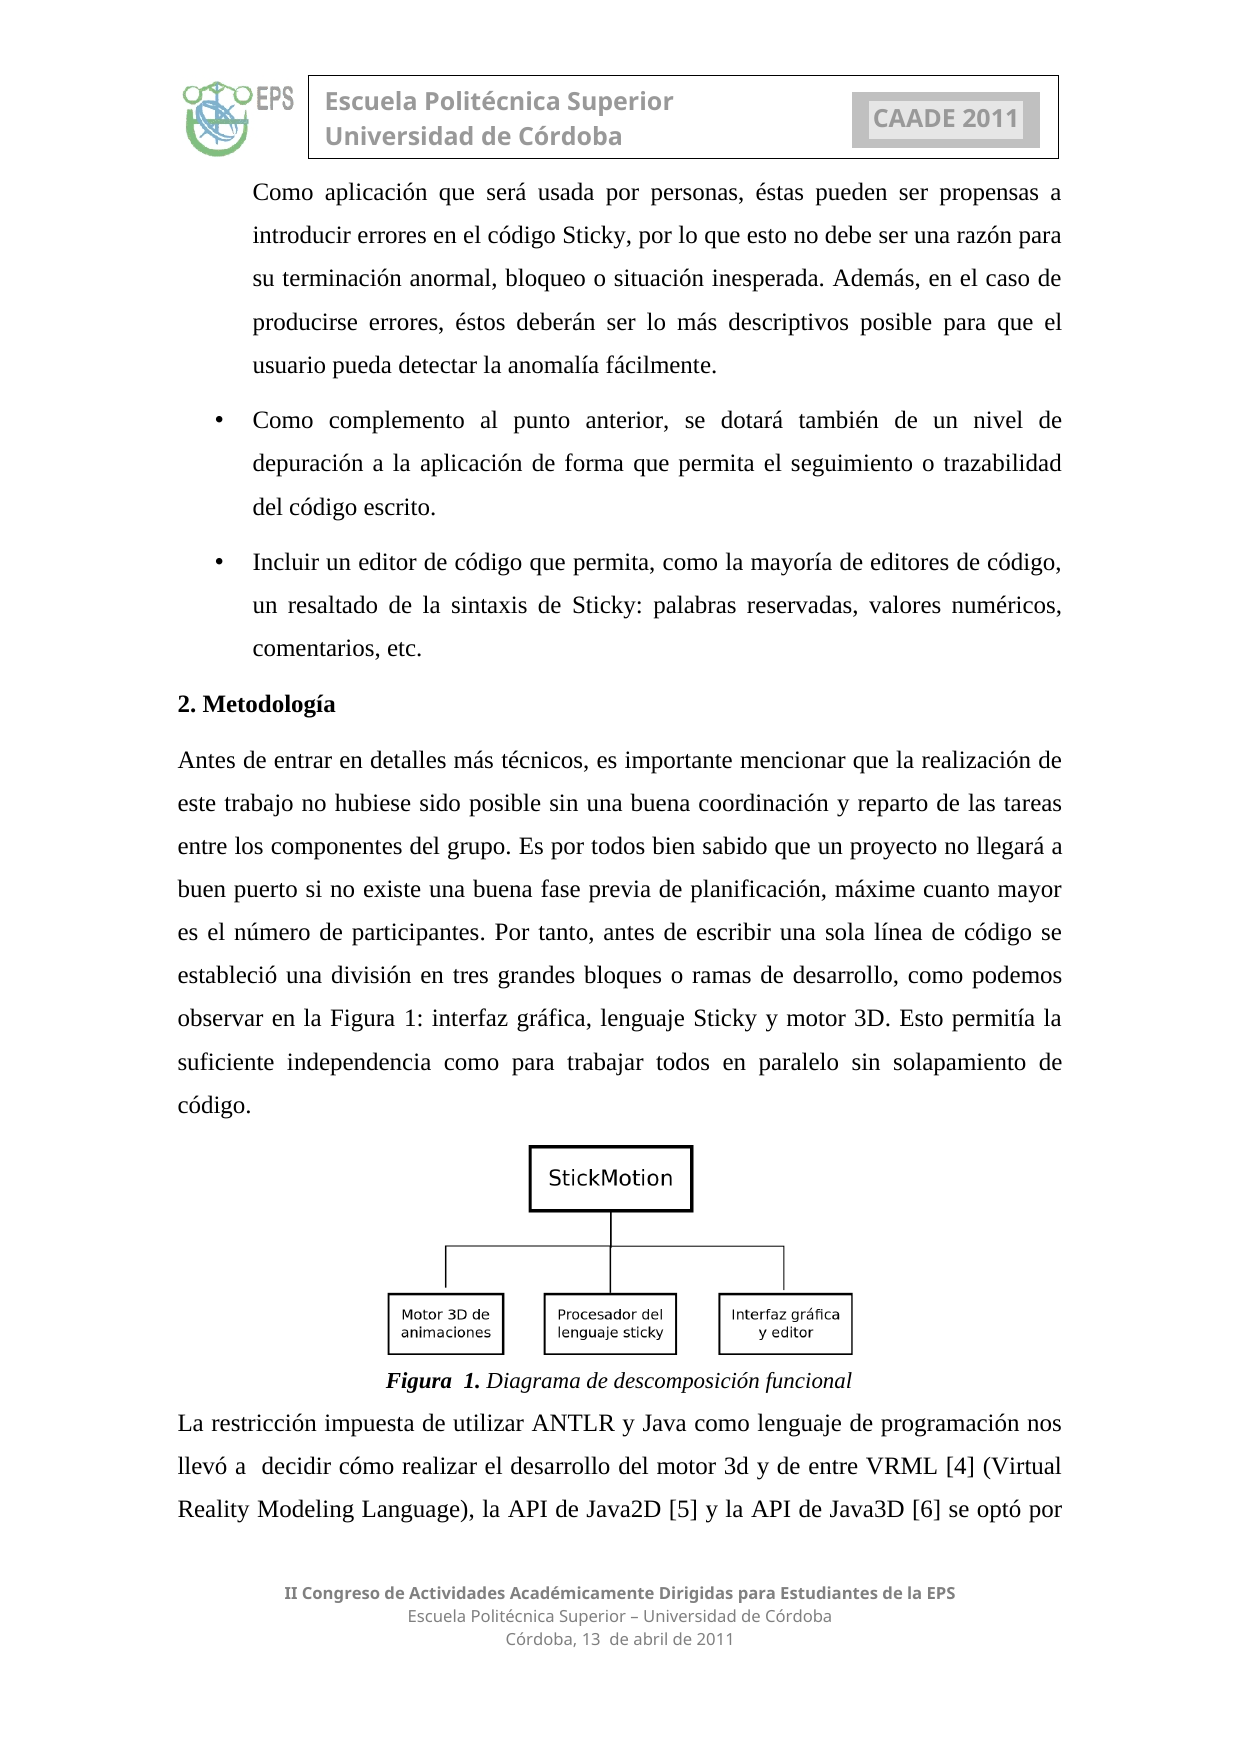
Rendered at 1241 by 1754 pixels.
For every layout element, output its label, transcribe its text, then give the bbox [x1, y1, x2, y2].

list Incluir un editor de código que permita, como la mayoría de editores de código, un resaltado de la sintaxis de Sticky: palabras reservadas, valores numéricos, comentarios, etc. [215, 547, 1063, 662]
list Como aplicación que será usada por personas, éstas pueden ser propensas a introducir errores en el código Sticky, por lo que esto no debe ser una razón para su terminación anormal, bloqueo o situación inesperada. Además, en el caso de producirse errores, éstos deberán ser lo más descriptivos posible para que el usuario pueda detectar la anomalía fácilmente. [215, 177, 1063, 378]
text Figura 1. Diagrama de descomposición funcional [353, 1145, 887, 1394]
text 2. Metodología [177, 689, 1063, 718]
text La restricción impuesta de utilizar ANTLR y Java como lenguaje de programación nos llevó a decidir cómo realizar el desarrollo del motor 3d y de entre VRML [4] (Virtual Reality Modeling Language), la API de Java2D [5] y la API de Java3D [6] se optó por [177, 1145, 1063, 1523]
text Antes de entrar en detalles más técnicos, es importante mencionar que la realización de este trabajo no hubiese sido posible sin una buena coordinación y reparto de las tareas entre los componentes del grupo. Es por todos bien sabido que un proyecto no llegará a buen puerto si no existe una buena fase previa de planificación, máxime cuanto mayor es el número de participantes. Por tanto, antes de escribir una sola línea de código se estableció una división en tres grandes bloques o ramas de desarrollo, como podemos observar en la Figura 1: interfaz gráfica, lenguaje Sticky y motor 3D. Esto permitía la suficiente independencia como para trabajar todos en paralelo sin solapamiento de código. [177, 745, 1063, 1118]
picture [387, 1145, 853, 1355]
list Como complemento al punto anterior, se dotará también de un nivel de depuración a la aplicación de forma que permita el seguimiento o trazabilidad del código escrito. [215, 405, 1063, 520]
